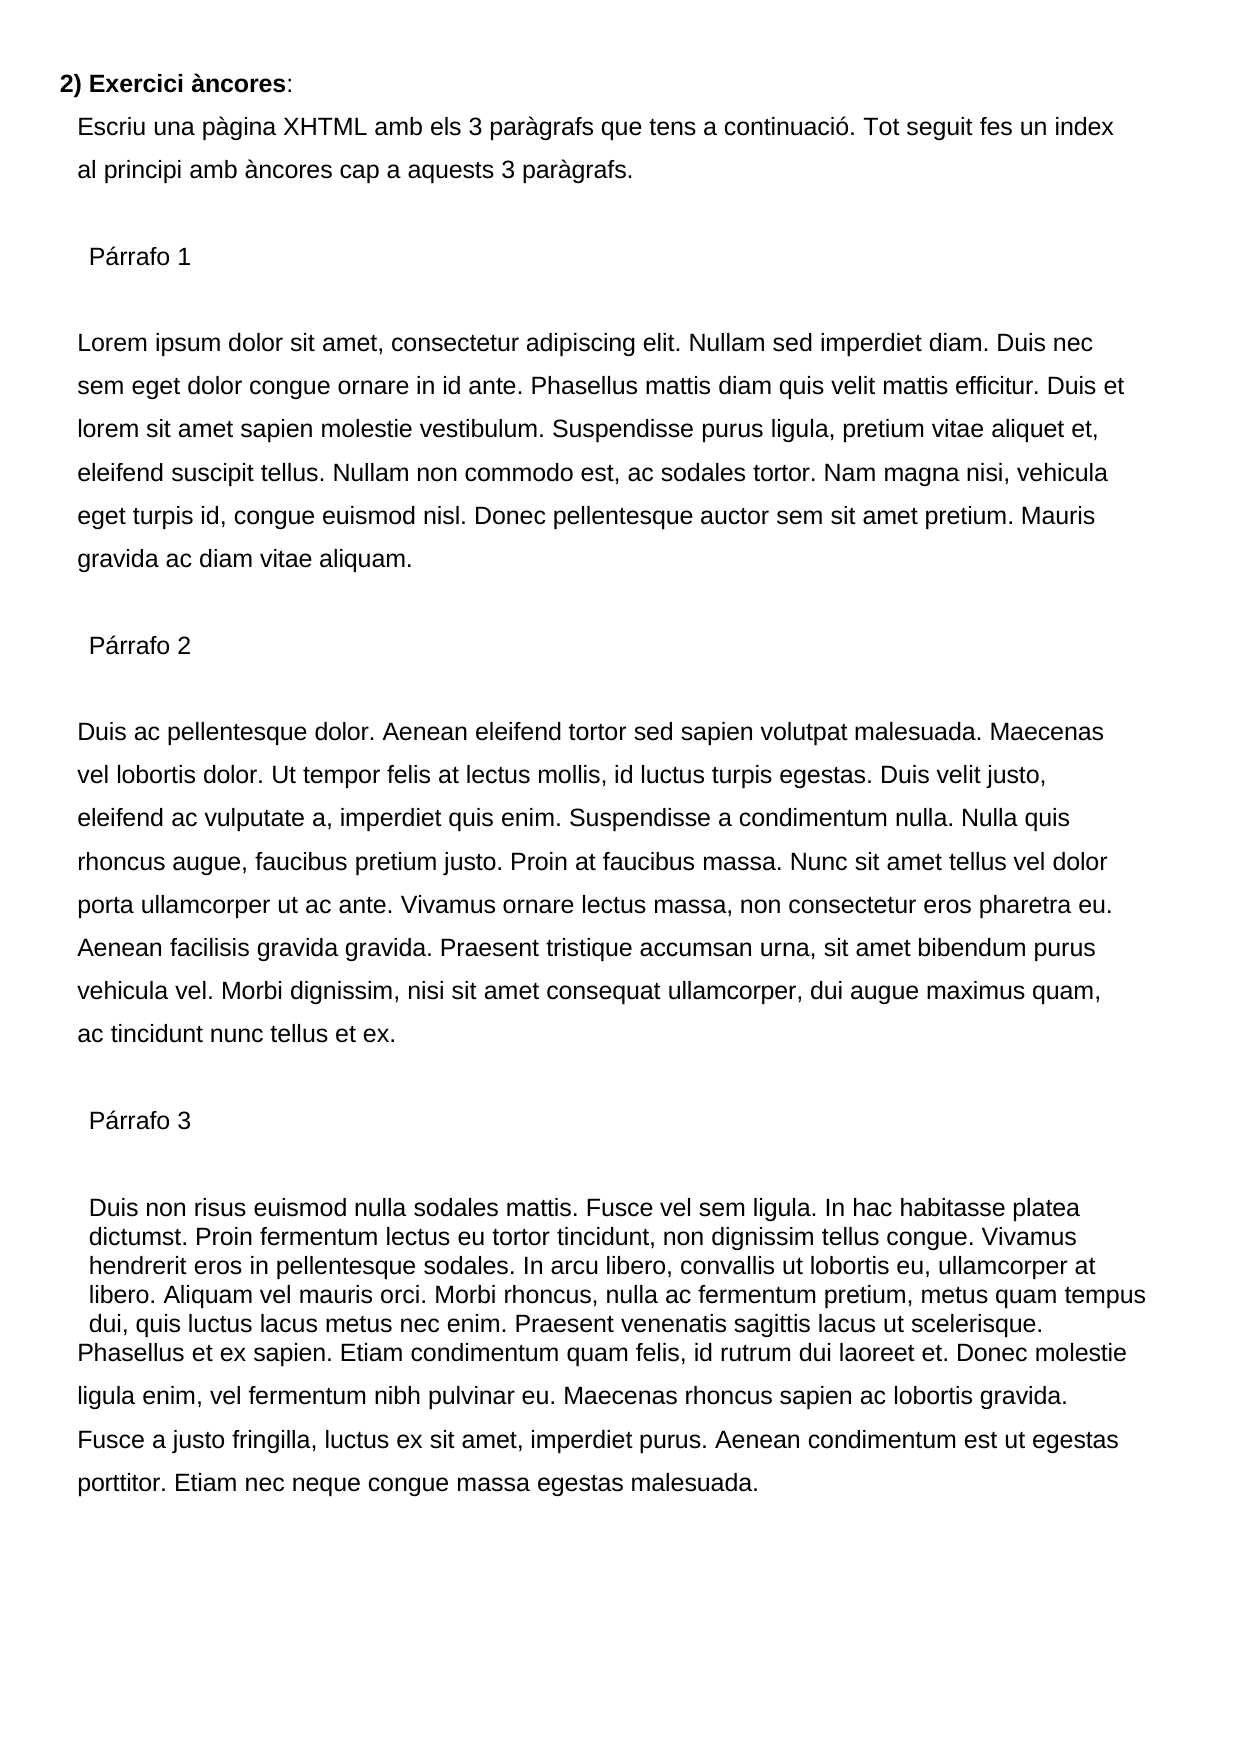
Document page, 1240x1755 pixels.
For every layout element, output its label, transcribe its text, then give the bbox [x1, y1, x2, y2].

list Exercici àncores: [59, 68, 1160, 97]
text Escriu una pàgina XHTML amb els 3 paràgrafs que tens a continuació. Tot seguit fes un index al principi amb àncores cap a aquests 3 paràgrafs. [77, 112, 1134, 184]
text Párrafo 3 [89, 1106, 1160, 1135]
text Phasellus et ex sapien. Etiam condimentum quam felis, id rutrum dui laoreet et. Donec molestie ligula enim, vel fermentum nibh pulvinar eu. Maecenas rhoncus sapien ac lobortis gravida. [77, 1338, 1148, 1410]
text Fusce a justo fringilla, luctus ex sit amet, imperdiet purus. Aenean condimentum est ut egestas porttitor. Etiam nec neque congue massa egestas malesuada. [77, 1424, 1134, 1497]
text Duis ac pellentesque dolor. Aenean eleifend tortor sed sapien volutpat malesuada. Maecenas vel lobortis dolor. Ut tempor felis at lectus mollis, id luctus turpis egestas. Duis velit justo, eleifend ac vulputate a, imperdiet quis enim. Suspendisse a condimentum nulla. Nulla quis rhoncus augue, faucibus pretium justo. Proin at faucibus massa. Nunc sit amet tellus vel dolor porta ullamcorper ut ac ante. Vivamus ornare lectus massa, non consectetur eros pharetra eu. Aenean facilisis gravida gravida. Praesent tristique accumsan urna, sit amet bibendum purus vehicula vel. Morbi dignissim, nisi sit amet consequat ullamcorper, dui augue maximus quam, ac tincidunt nunc tellus et ex. [77, 717, 1134, 1048]
text Lorem ipsum dolor sit amet, consectetur adipiscing elit. Nullam sed imperdiet diam. Duis nec sem eget dolor congue ornare in id ante. Phasellus mattis diam quis velit mattis efficitur. Duis et lorem sit amet sapien molestie vestibulum. Suspendisse purus ligula, pretium vitae aliquet et, eleifend suscipit tellus. Nullam non commodo est, ac sodales tortor. Nam magna nisi, vehicula eget turpis id, congue euismod nisl. Donec pellentesque auctor sem sit amet pretium. Mauris gravida ac diam vitae aliquam. [77, 328, 1148, 573]
text Duis non risus euismod nulla sodales mattis. Fusce vel sem ligula. In hac habitasse platea dictumst. Proin fermentum lectus eu tortor tincidunt, non dignissim tellus congue. Vivamus hendrerit eros in pellentesque sodales. In arcu libero, convallis ut lobortis eu, ullamcorper at libero. Aliquam vel mauris orci. Morbi rhoncus, nulla ac fermentum pretium, metus quam tempus dui, quis luctus lacus metus nec enim. Praesent venenatis sagittis lacus ut scelerisque. [89, 1193, 1160, 1337]
text Párrafo 1 [89, 242, 1160, 270]
text Párrafo 2 [89, 631, 1160, 659]
